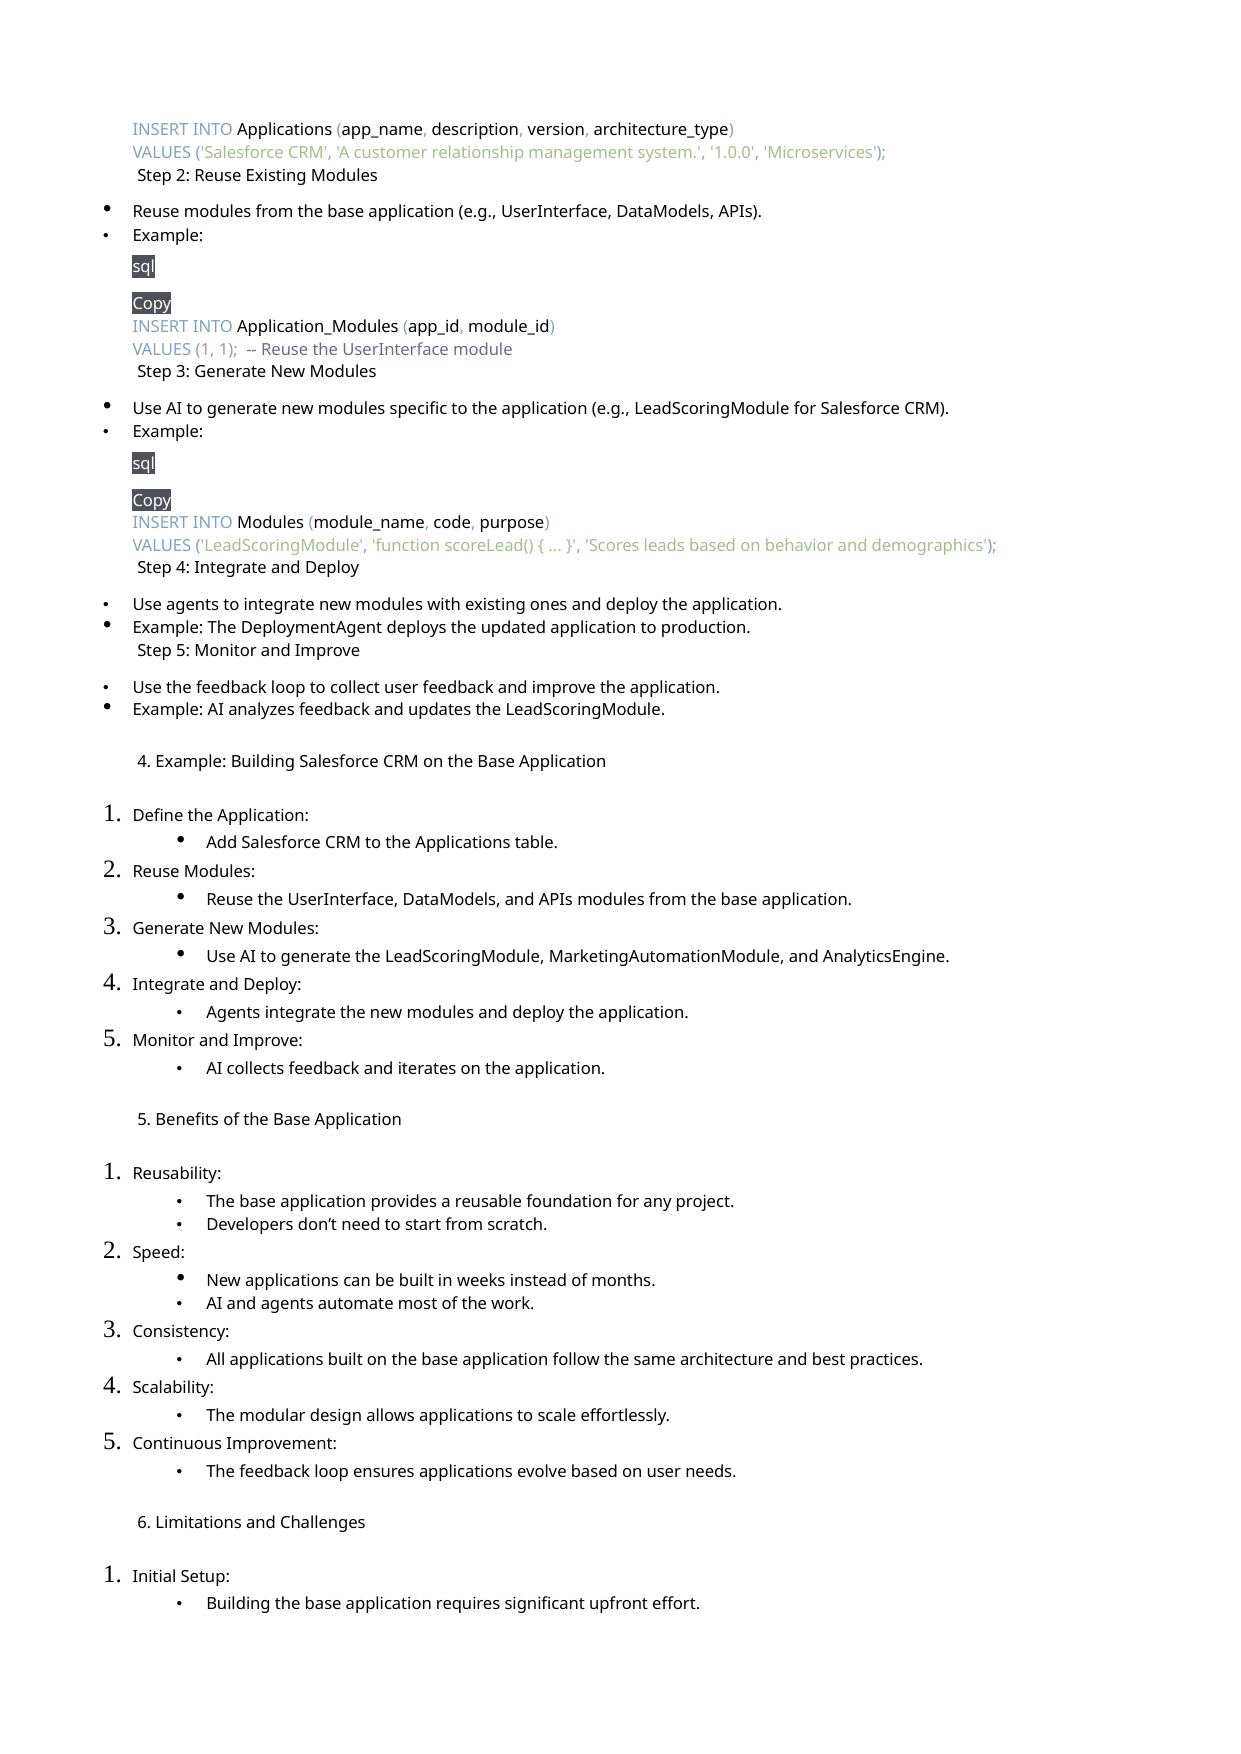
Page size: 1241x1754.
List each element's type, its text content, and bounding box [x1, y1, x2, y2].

list INSERT INTO Applications (app_name, description, version, architecture_type) [118, 118, 1122, 141]
list Reuse modules from the base application (e.g., UserInterface, DataModels, APIs). [118, 200, 1122, 223]
list The base application provides a reusable foundation for any project. [176, 1189, 1122, 1212]
list New applications can be built in weeks instead of months. [176, 1268, 1122, 1291]
subtitle Step 3: Generate New Modules [137, 360, 1122, 382]
list Agents integrate the new modules and deploy the application. [176, 1001, 1122, 1023]
list VALUES ('Salesforce CRM', 'A customer relationship management system.', '1.0.0', 'Microservices'); [118, 141, 1122, 163]
list Use AI to generate the LeadScoringModule, MarketingAutomationModule, and AnalyticsEngine. [176, 944, 1122, 967]
list Example: [118, 420, 1122, 442]
list VALUES (1, 1); -- Reuse the UserInterface module [118, 337, 1122, 360]
subtitle Step 5: Monitor and Improve [137, 639, 1122, 661]
list sql [118, 255, 1122, 278]
list Use AI to generate new modules specific to the application (e.g., LeadScoringModule for Salesforce CRM). [118, 397, 1122, 420]
list Building the base application requires significant upfront effort. [176, 1592, 1122, 1615]
list Reusability: [118, 1156, 1122, 1185]
list The feedback loop ensures applications evolve based on user needs. [176, 1459, 1122, 1482]
list Use agents to integrate new modules with existing ones and deploy the application. [118, 593, 1122, 616]
subtitle 5. Benefits of the Base Application [137, 1108, 1122, 1131]
list sql [118, 452, 1122, 474]
subtitle 4. Example: Building Salesforce CRM on the Base Application [137, 750, 1122, 772]
list Reuse the UserInterface, DataModels, and APIs modules from the base application. [176, 888, 1122, 911]
list Generate New Modules: [118, 911, 1122, 940]
list Continuous Improvement: [118, 1426, 1122, 1455]
list Developers don’t need to start from scratch. [176, 1212, 1122, 1235]
list Consistency: [118, 1314, 1122, 1343]
list INSERT INTO Application_Modules (app_id, module_id) [118, 314, 1122, 337]
subtitle 6. Limitations and Challenges [137, 1511, 1122, 1533]
list AI collects feedback and iterates on the application. [176, 1057, 1122, 1079]
list Use the feedback loop to collect user feedback and improve the application. [118, 676, 1122, 698]
list All applications built on the base application follow the same architecture and best practices. [176, 1347, 1122, 1370]
list Add Salesforce CRM to the Applications table. [176, 831, 1122, 854]
list Copy [118, 488, 1122, 511]
list Example: The DeploymentAgent deploys the updated application to production. [118, 616, 1122, 639]
list Speed: [118, 1235, 1122, 1263]
list Define the Application: [118, 798, 1122, 827]
list INSERT INTO Modules (module_name, code, purpose) [118, 511, 1122, 534]
subtitle Step 4: Integrate and Deploy [137, 556, 1122, 579]
list Copy [118, 292, 1122, 314]
list Example: AI analyzes feedback and updates the LeadScoringModule. [118, 698, 1122, 721]
list Integrate and Deploy: [118, 967, 1122, 996]
list Example: [118, 223, 1122, 246]
list The modular design allows applications to scale effortlessly. [176, 1403, 1122, 1426]
list AI and agents automate most of the work. [176, 1291, 1122, 1314]
list Scalability: [118, 1370, 1122, 1399]
subtitle Step 2: Reuse Existing Modules [137, 163, 1122, 186]
list Monitor and Improve: [118, 1023, 1122, 1052]
list VALUES ('LeadScoringModule', 'function scoreLead() { ... }', 'Scores leads based on behavior and demographics'); [118, 534, 1122, 556]
list Initial Setup: [118, 1559, 1122, 1587]
list Reuse Modules: [118, 854, 1122, 883]
